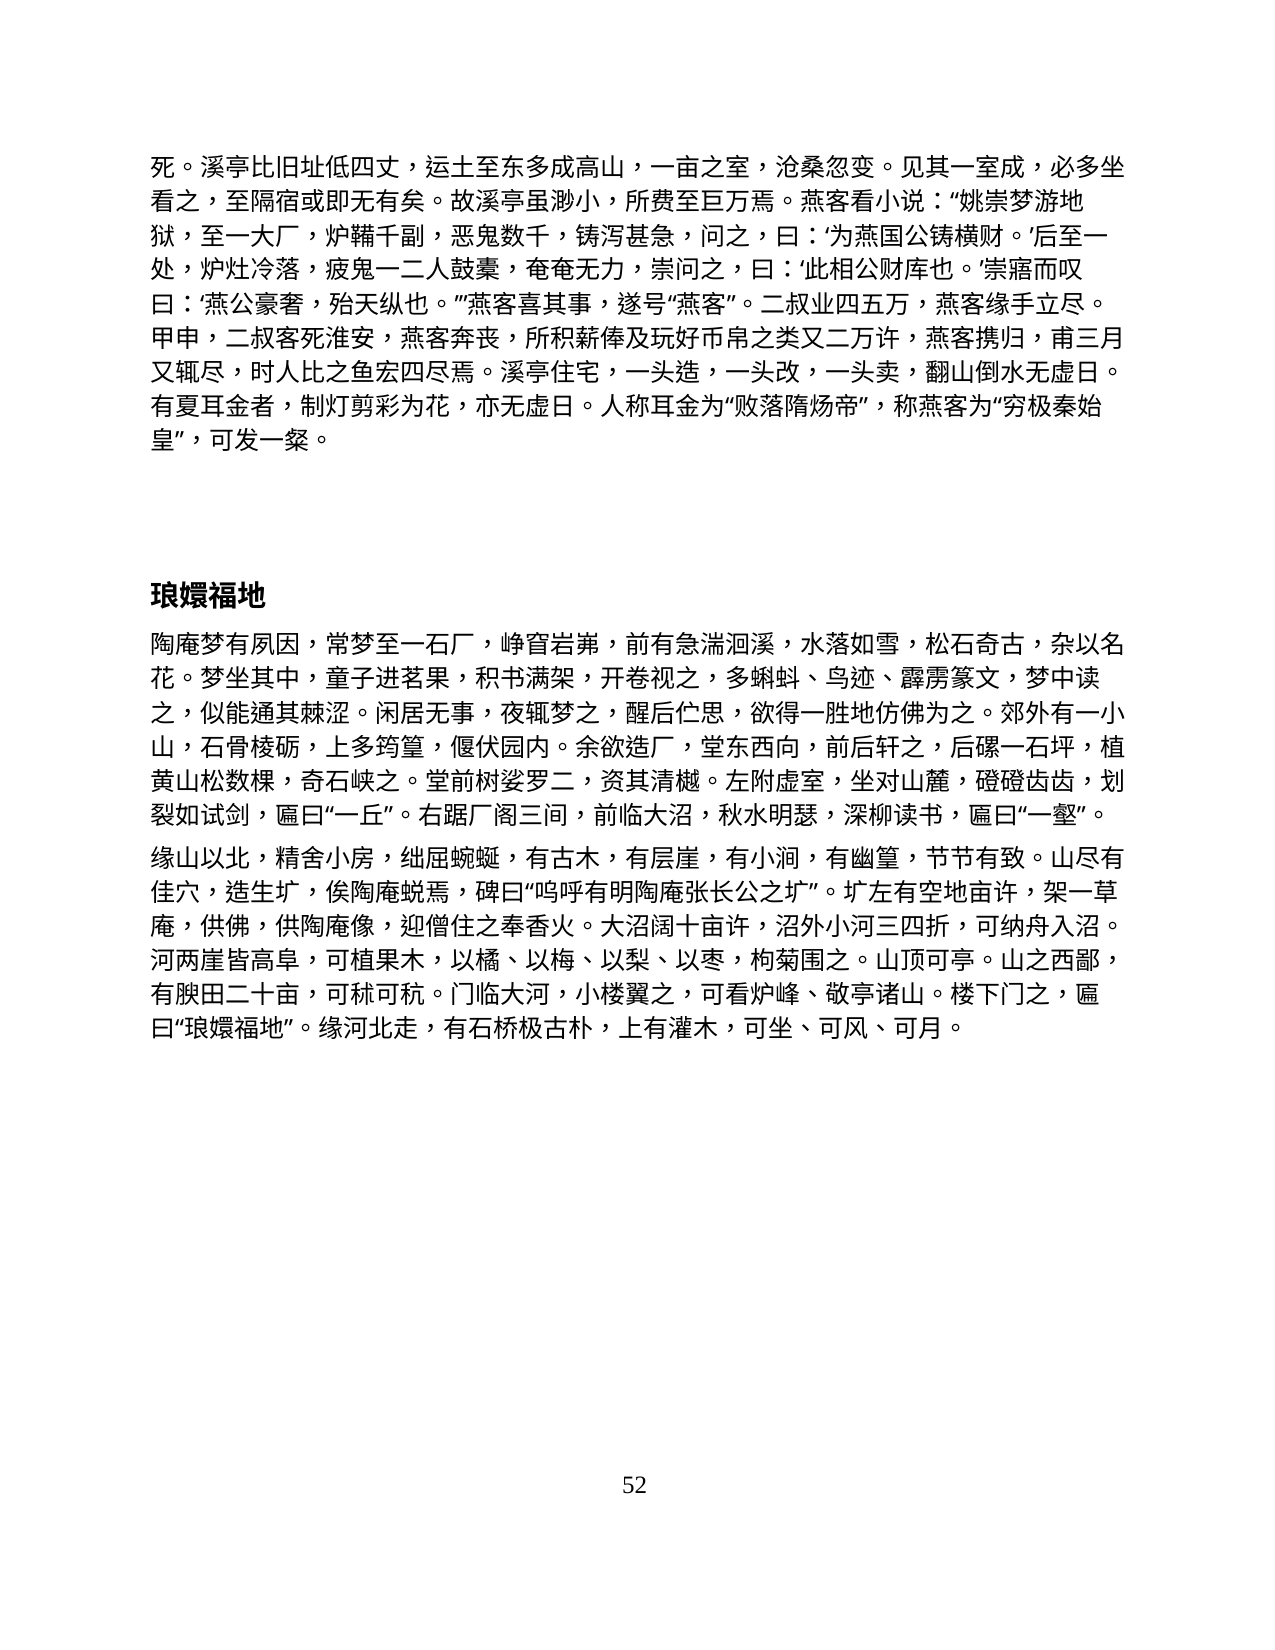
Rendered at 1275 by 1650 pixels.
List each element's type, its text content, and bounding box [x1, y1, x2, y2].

text 缘山以北，精舍小房，绌屈蜿蜒，有古木，有层崖，有小涧，有幽篁，节节有致。山尽有佳穴，造生圹，俟陶庵蜕焉，碑曰“呜呼有明陶庵张长公之圹”。圹左有空地亩许，架一草庵，供佛，供陶庵像，迎僧住之奉香火。大沼阔十亩许，沼外小河三四折，可纳舟入沼。河两崖皆高阜，可植果木，以橘、以梅、以梨、以枣，枸菊围之。山顶可亭。山之西鄙，有腴田二十亩，可秫可秔。门临大河，小楼翼之，可看炉峰、敬亭诸山。楼下门之，匾曰“琅嬛福地”。缘河北走，有石桥极古朴，上有灌木，可坐、可风、可月。 [150, 840, 1125, 1045]
subtitle 琅嬛福地 [150, 575, 1125, 614]
text 陶庵梦有夙因，常梦至一石厂，峥窅岩岪，前有急湍洄溪，水落如雪，松石奇古，杂以名花。梦坐其中，童子进茗果，积书满架，开卷视之，多蝌蚪、鸟迹、霹雳篆文，梦中读之，似能通其棘涩。闲居无事，夜辄梦之，醒后伫思，欲得一胜地仿佛为之。郊外有一小山，石骨棱砺，上多筠篁，偃伏园内。余欲造厂，堂东西向，前后轩之，后磥一石坪，植黄山松数棵，奇石峡之。堂前树娑罗二，资其清樾。左附虚室，坐对山麓，磴磴齿齿，划裂如试剑，匾曰“一丘”。右踞厂阁三间，前临大沼，秋水明瑟，深柳读书，匾曰“一壑”。 [150, 627, 1125, 831]
text 死。溪亭比旧址低四丈，运土至东多成高山，一亩之室，沧桑忽变。见其一室成，必多坐看之，至隔宿或即无有矣。故溪亭虽渺小，所费至巨万焉。燕客看小说：“姚崇梦游地狱，至一大厂，炉鞴千副，恶鬼数千，铸泻甚急，问之，曰：‘为燕国公铸横财。’后至一处，炉灶冷落，疲鬼一二人鼓橐，奄奄无力，崇问之，曰：‘此相公财库也。’崇寤而叹曰：‘燕公豪奢，殆天纵也。’”燕客喜其事，遂号“燕客”。二叔业四五万，燕客缘手立尽。甲申，二叔客死淮安，燕客奔丧，所积薪俸及玩好币帛之类又二万许，燕客携归，甫三月又辄尽，时人比之鱼宏四尽焉。溪亭住宅，一头造，一头改，一头卖，翻山倒水无虚日。有夏耳金者，制灯剪彩为花，亦无虚日。人称耳金为“败落隋炀帝”，称燕客为“穷极秦始皇”，可发一粲。 [150, 150, 1125, 457]
